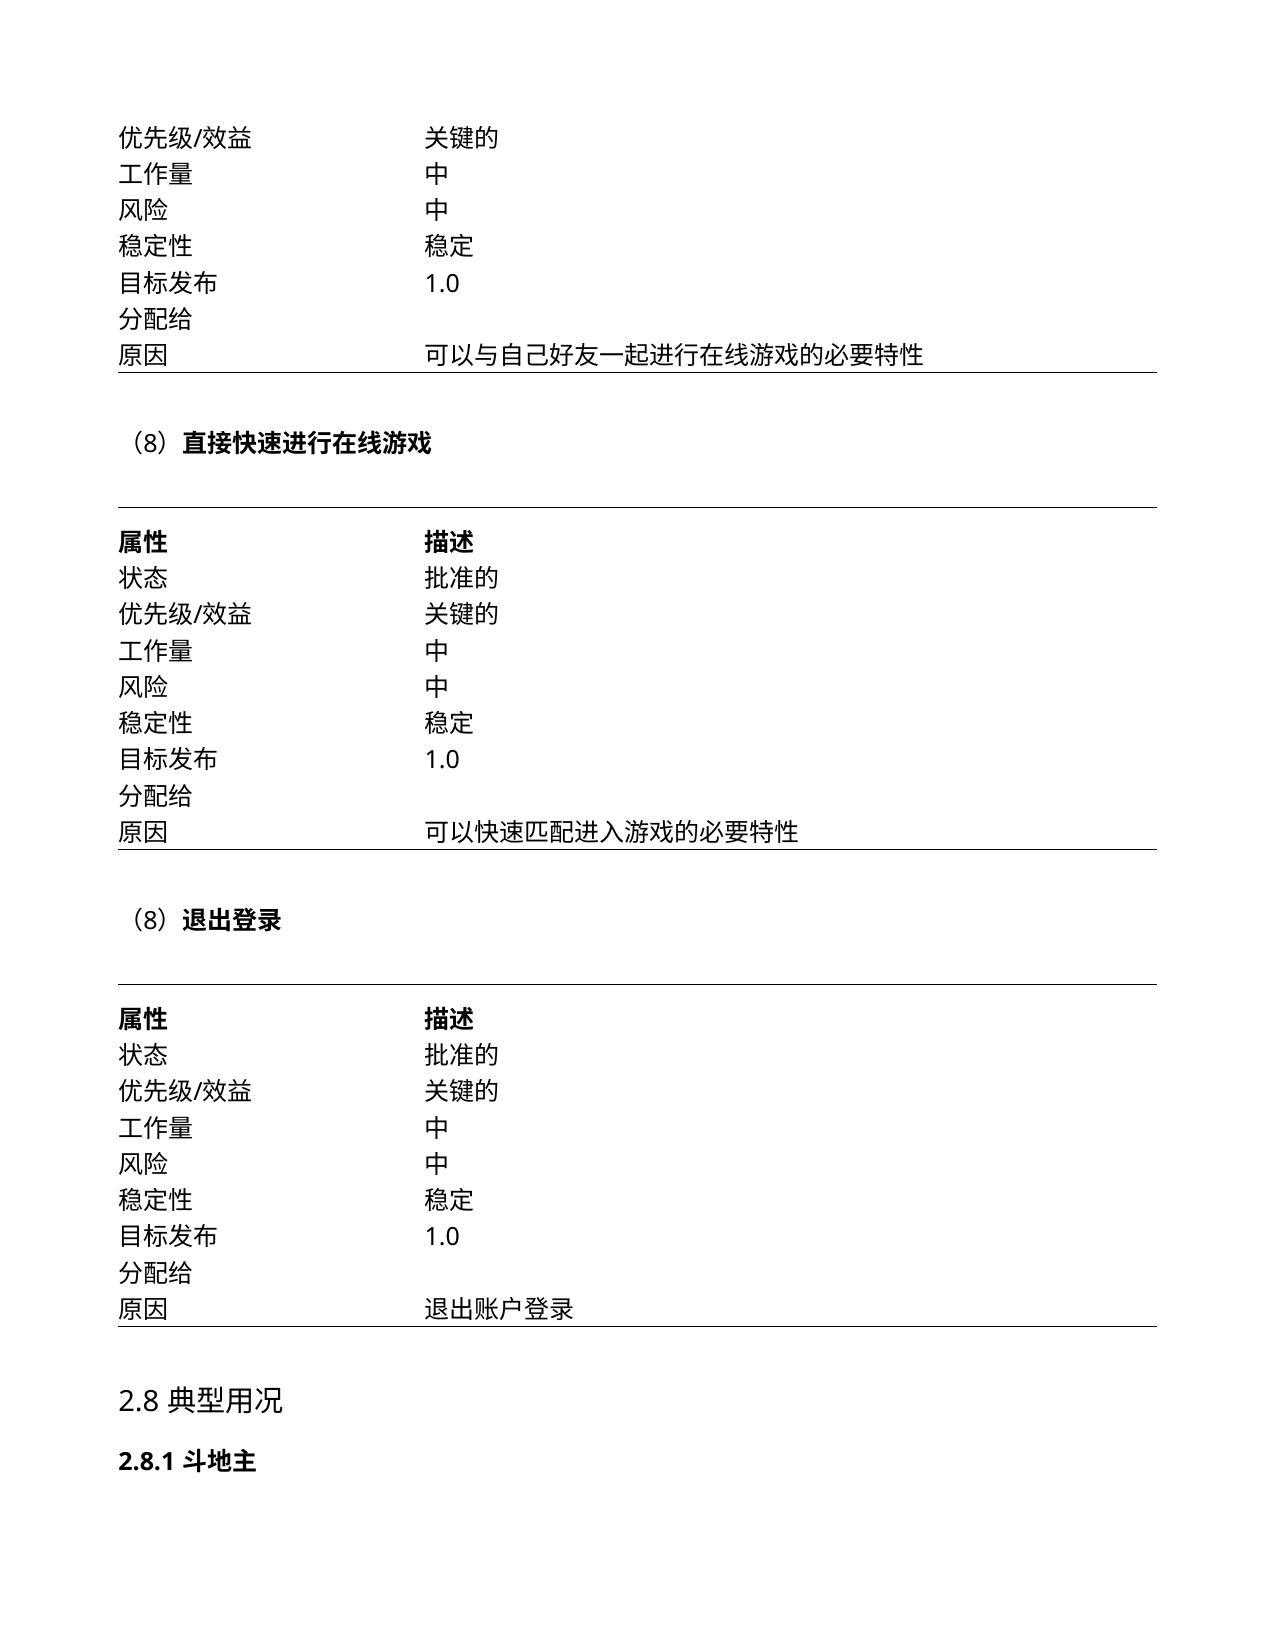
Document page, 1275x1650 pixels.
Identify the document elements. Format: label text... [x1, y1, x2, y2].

text 分配给 [118, 299, 1157, 336]
text 工作量 中 [118, 154, 1157, 191]
text （8）退出登录 [118, 901, 1157, 937]
text 工作量 中 [118, 1108, 1157, 1144]
text 原因 退出账户登录 [118, 1289, 1157, 1326]
text 状态 批准的 [118, 559, 1157, 595]
text 稳定性 稳定 [118, 704, 1157, 740]
text 原因 可以快速匹配进入游戏的必要特性 [118, 812, 1157, 849]
text 状态 批准的 [118, 1036, 1157, 1072]
text 优先级/效益 关键的 [118, 1072, 1157, 1108]
text 属性 描述 [118, 999, 1157, 1036]
text 风险 中 [118, 191, 1157, 227]
text 目标发布 1.0 [118, 263, 1157, 299]
text 风险 中 [118, 1144, 1157, 1181]
text 2.8 典型用况 [118, 1378, 1157, 1420]
text 属性 描述 [118, 522, 1157, 559]
text 优先级/效益 关键的 [118, 118, 1157, 154]
text 原因 可以与自己好友一起进行在线游戏的必要特性 [118, 336, 1157, 372]
text （8）直接快速进行在线游戏 [118, 424, 1157, 460]
text 优先级/效益 关键的 [118, 595, 1157, 631]
text 目标发布 1.0 [118, 1217, 1157, 1253]
text 风险 中 [118, 667, 1157, 704]
text 目标发布 1.0 [118, 740, 1157, 776]
text 2.8.1 斗地主 [118, 1441, 1157, 1477]
text 分配给 [118, 1253, 1157, 1289]
text 稳定性 稳定 [118, 227, 1157, 263]
text 工作量 中 [118, 631, 1157, 667]
text 分配给 [118, 776, 1157, 812]
text 稳定性 稳定 [118, 1181, 1157, 1217]
